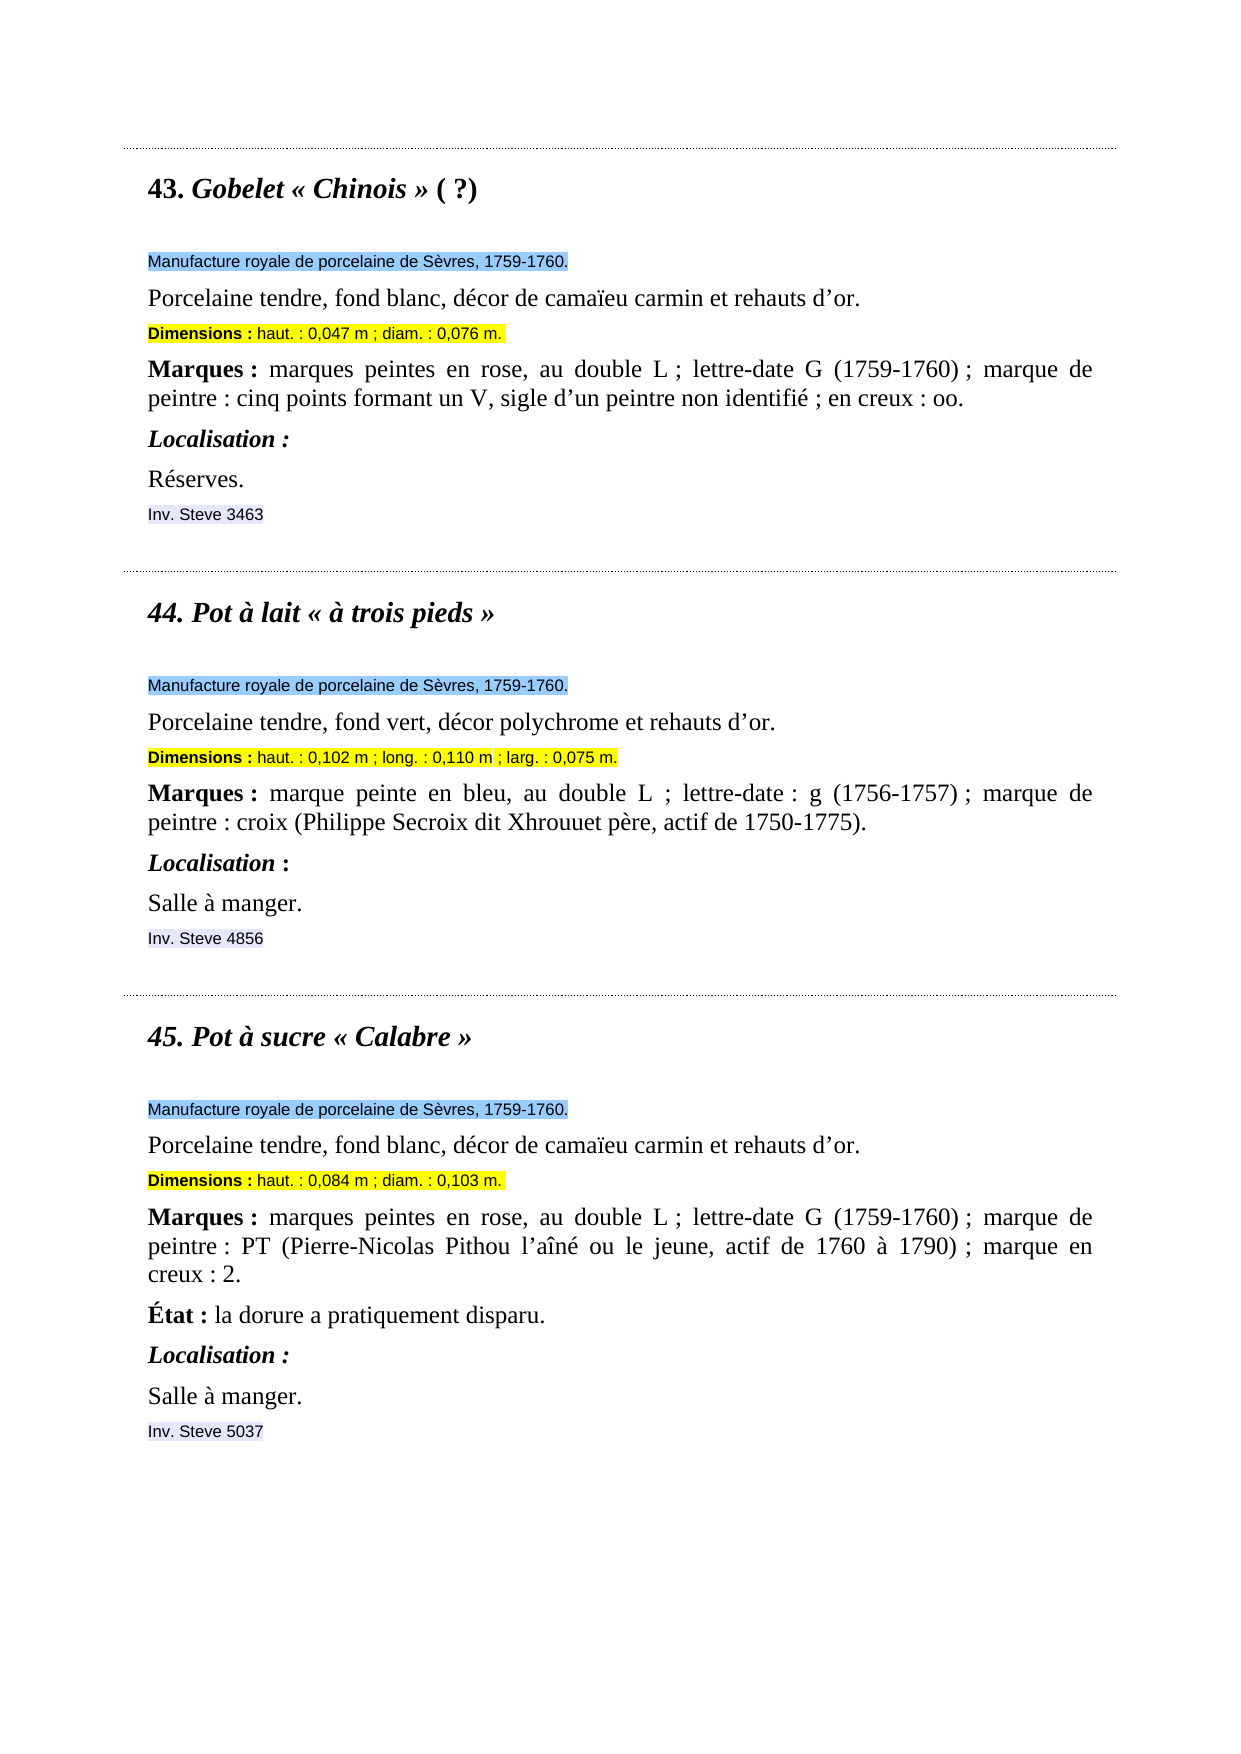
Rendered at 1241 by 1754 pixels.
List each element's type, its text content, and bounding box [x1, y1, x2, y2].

text Dimensions : haut. : 0,102 m ; long. : 0,110 m ; larg. : 0,075 m. [148, 747, 1093, 767]
subtitle Pot à sucre « Calabre » [124, 995, 1116, 1076]
text Marques : marques peintes en rose, au double L ; lettre-date G (1759-1760) ; marque de peintre : cinq points formant un V, sigle d’un peintre non identifié ; en creux : oo. [148, 354, 1093, 412]
text État : la dorure a pratiquement disparu. [148, 1300, 1093, 1329]
text Porcelaine tendre, fond vert, décor polychrome et rehauts d’or. [148, 707, 1093, 736]
text Manufacture royale de porcelaine de Sèvres, 1759-1760. [568, 676, 1093, 695]
text Réserves. [148, 464, 1093, 493]
text Dimensions : haut. : 0,084 m ; diam. : 0,103 m. [506, 1171, 1093, 1190]
text Salle à manger. [148, 1381, 1093, 1410]
text Localisation : [148, 1341, 1093, 1369]
text Salle à manger. [148, 888, 1093, 917]
text Manufacture royale de porcelaine de Sèvres, 1759-1760. [568, 1100, 1093, 1119]
text Marques : marques peintes en rose, au double L ; lettre-date G (1759-1760) ; marque de peintre : PT (Pierre-Nicolas Pithou l’aîné ou le jeune, actif de 1760 à 1790) ; marque en creux : 2. [148, 1202, 1093, 1288]
text Localisation : [148, 424, 1093, 453]
text Dimensions : haut. : 0,047 m ; diam. : 0,076 m. [506, 324, 1093, 343]
text Marques : marque peinte en bleu, au double L ; lettre-date : g (1756-1757) ; marque de peintre : croix (Philippe Secroix dit Xhrouuet père, actif de 1750-1775). [148, 778, 1093, 836]
subtitle Pot à lait « à trois pieds » [124, 571, 1116, 652]
text Inv. Steve 5037 [263, 1422, 1093, 1441]
text Inv. Steve 4856 [263, 929, 1093, 948]
text Porcelaine tendre, fond blanc, décor de camaïeu carmin et rehauts d’or. [148, 1131, 1093, 1159]
text Porcelaine tendre, fond blanc, décor de camaïeu carmin et rehauts d’or. [148, 283, 1093, 312]
subtitle Gobelet « Chinois » ( ?) [124, 148, 1116, 228]
text Manufacture royale de porcelaine de Sèvres, 1759-1760. [568, 252, 1093, 271]
text Inv. Steve 3463 [263, 505, 1093, 524]
text Localisation : [148, 848, 1093, 876]
